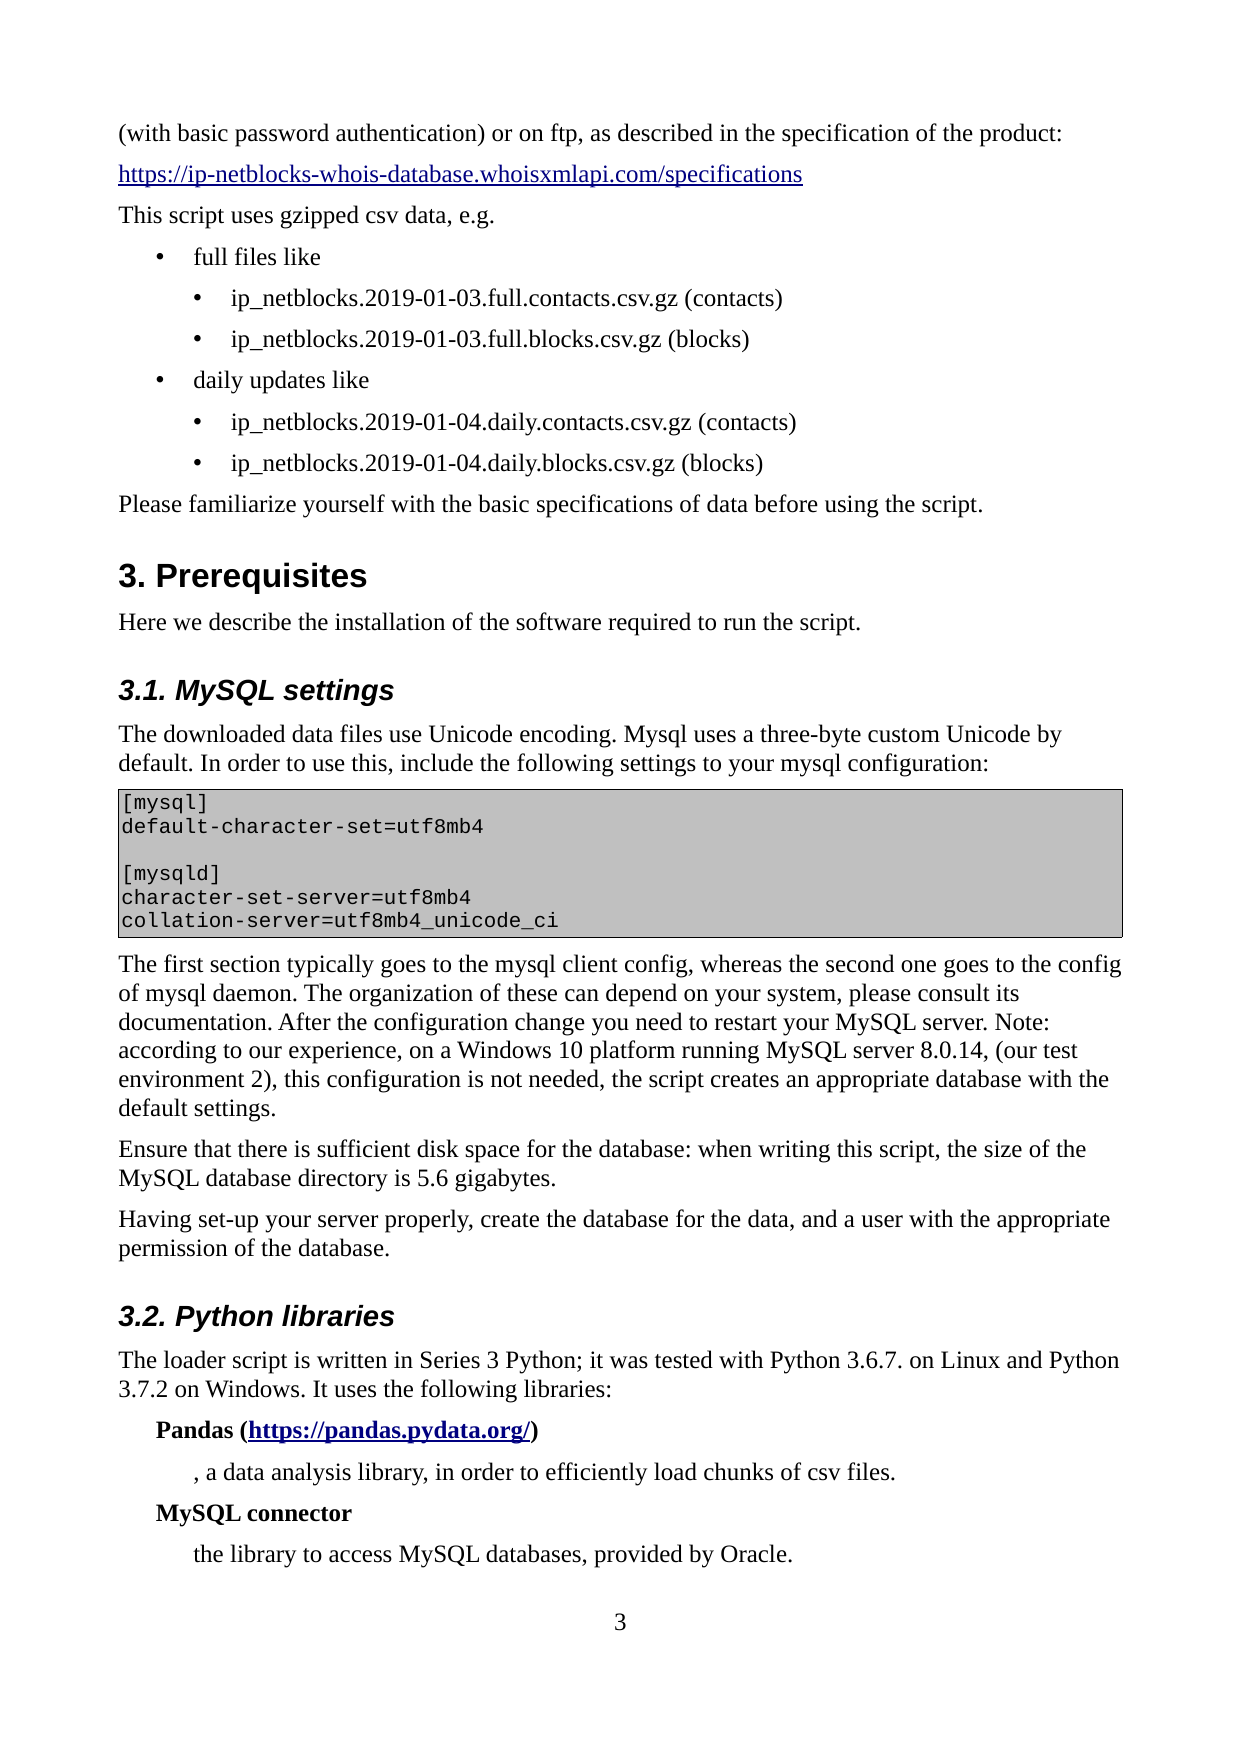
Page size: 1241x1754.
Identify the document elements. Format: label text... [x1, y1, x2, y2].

text [mysql] [119, 790, 1122, 813]
text The loader script is written in Series 3 Python; it was tested with Python 3.6.7. on Linux and Python 3.7.2 on Windows. It uses the following libraries: [118, 1345, 1122, 1403]
list ip_netblocks.2019-01-03.full.contacts.csv.gz (contacts) [193, 283, 1122, 312]
text collation-server=utf8mb4_unicode_ci [119, 907, 1122, 937]
list ip_netblocks.2019-01-04.daily.blocks.csv.gz (blocks) [193, 448, 1122, 477]
list , a data analysis library, in order to efficiently load chunks of csv files. [118, 1457, 1122, 1485]
text default-character-set=utf8mb4 [119, 813, 1122, 836]
list full files like [156, 242, 1122, 271]
text Here we describe the installation of the software required to run the script. [118, 607, 1122, 636]
text Ensure that there is sufficient disk space for the database: when writing this script, the size of the MySQL database directory is 5.6 gigabytes. [118, 1134, 1122, 1192]
text The downloaded data files use Unicode encoding. Mysql uses a three-byte custom Unicode by default. In order to use this, include the following settings to your mysql configuration: [118, 719, 1122, 777]
list ip_netblocks.2019-01-04.daily.contacts.csv.gz (contacts) [193, 407, 1122, 436]
list daily updates like [156, 366, 1122, 394]
list MySQL connector [118, 1498, 1122, 1527]
list Pandas (https://pandas.pydata.org/) [118, 1415, 1122, 1444]
text Please familiarize yourself with the basic specifications of data before using the script. [118, 489, 1122, 518]
subtitle MySQL settings [118, 673, 1122, 707]
text (with basic password authentication) or on ftp, as described in the specification of the product: [118, 118, 1122, 147]
text The first section typically goes to the mysql client config, whereas the second one goes to the config of mysql daemon. The organization of these can depend on your system, please consult its documentation. After the configuration change you need to restart your MySQL server. Note: according to our experience, on a Windows 10 platform running MySQL server 8.0.14, (our test environment 2), this configuration is not needed, the script creates an appropriate database with the default settings. [118, 949, 1122, 1122]
list ip_netblocks.2019-01-03.full.blocks.csv.gz (blocks) [193, 324, 1122, 353]
text Having set-up your server properly, create the database for the data, and a user with the appropriate permission of the database. [118, 1204, 1122, 1262]
text character-set-server=utf8mb4 [119, 884, 1122, 907]
text This script uses gzipped csv data, e.g. [118, 201, 1122, 229]
text [mysqld] [119, 860, 1122, 884]
subtitle Python libraries [118, 1299, 1122, 1333]
subtitle Prerequisites [118, 556, 1122, 594]
text https://ip-netblocks-whois-database.whoisxmlapi.com/specifications [118, 159, 1122, 188]
list the library to access MySQL databases, provided by Oracle. [118, 1539, 1122, 1568]
